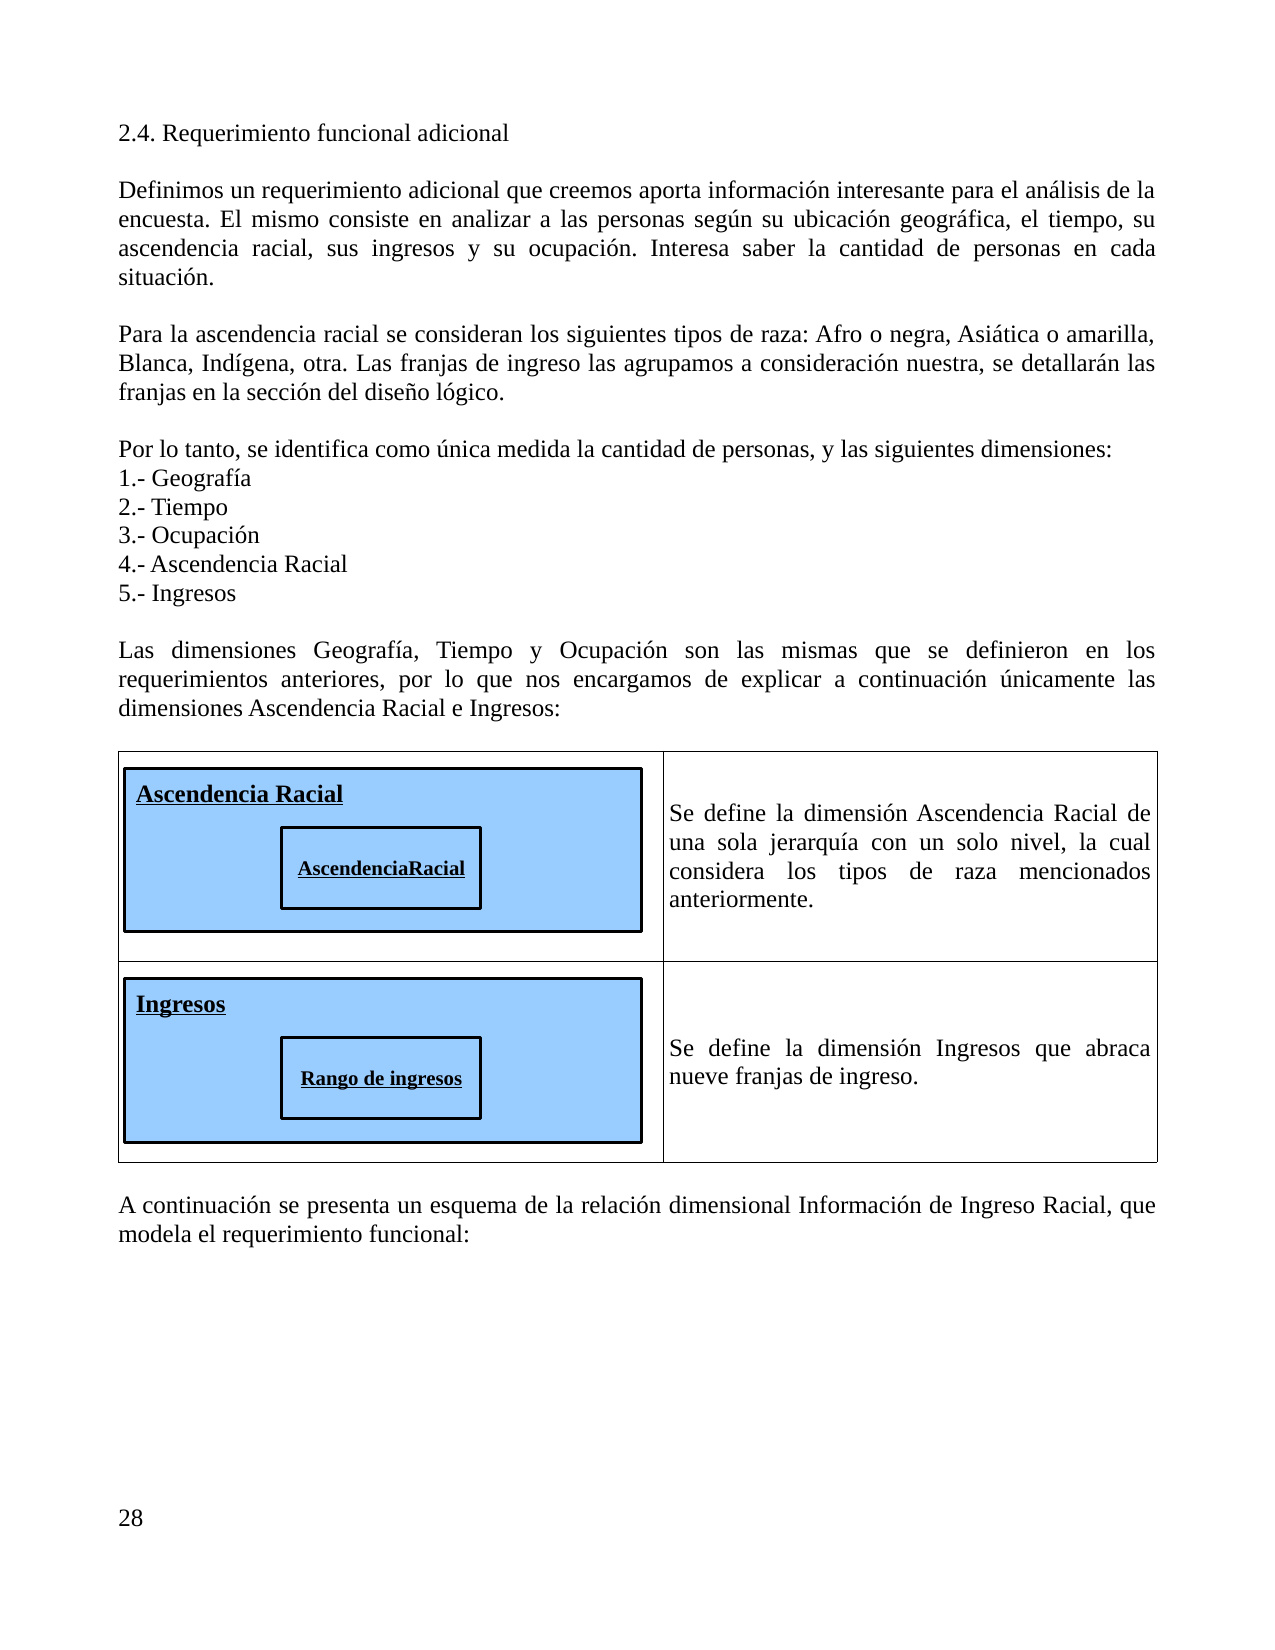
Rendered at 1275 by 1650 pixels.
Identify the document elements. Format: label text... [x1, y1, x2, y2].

table_header [119, 752, 663, 961]
text Definimos un requerimiento adicional que creemos aporta información interesante para el análisis de la encuesta. El mismo consiste en analizar a las personas según su ubicación geográfica, el tiempo, su ascendencia racial, sus ingresos y su ocupación. Interesa saber la cantidad de personas en cada situación. [118, 176, 1157, 291]
text 3.- Ocupación [118, 521, 1157, 549]
text 2.- Tiempo [118, 492, 1157, 521]
text 5.- Ingresos [118, 578, 1157, 607]
text Por lo tanto, se identifica como única medida la cantidad de personas, y las siguientes dimensiones: [118, 434, 1157, 463]
text 1.- Geografía [118, 463, 1157, 492]
text A continuación se presenta un esquema de la relación dimensional Información de Ingreso Racial, que modela el requerimiento funcional: [118, 1191, 1157, 1248]
table_cell [119, 962, 663, 1162]
table_header Se define la dimensión Ascendencia Racial de una sola jerarquía con un solo nivel, la cual considera los tipos de raza mencionados anteriormente. [664, 752, 1157, 961]
text 4.- Ascendencia Racial [118, 549, 1157, 578]
text Las dimensiones Geografía, Tiempo y Ocupación son las mismas que se definieron en los requerimientos anteriores, por lo que nos encargamos de explicar a continuación únicamente las dimensiones Ascendencia Racial e Ingresos: [118, 636, 1157, 722]
text 2.4. Requerimiento funcional adicional [118, 118, 1157, 147]
text Para la ascendencia racial se consideran los siguientes tipos de raza: Afro o negra, Asiática o amarilla, Blanca, Indígena, otra. Las franjas de ingreso las agrupamos a consideración nuestra, se detallarán las franjas en la sección del diseño lógico. [118, 319, 1157, 406]
table_cell Se define la dimensión Ingresos que abraca nueve franjas de ingreso. [664, 962, 1157, 1162]
